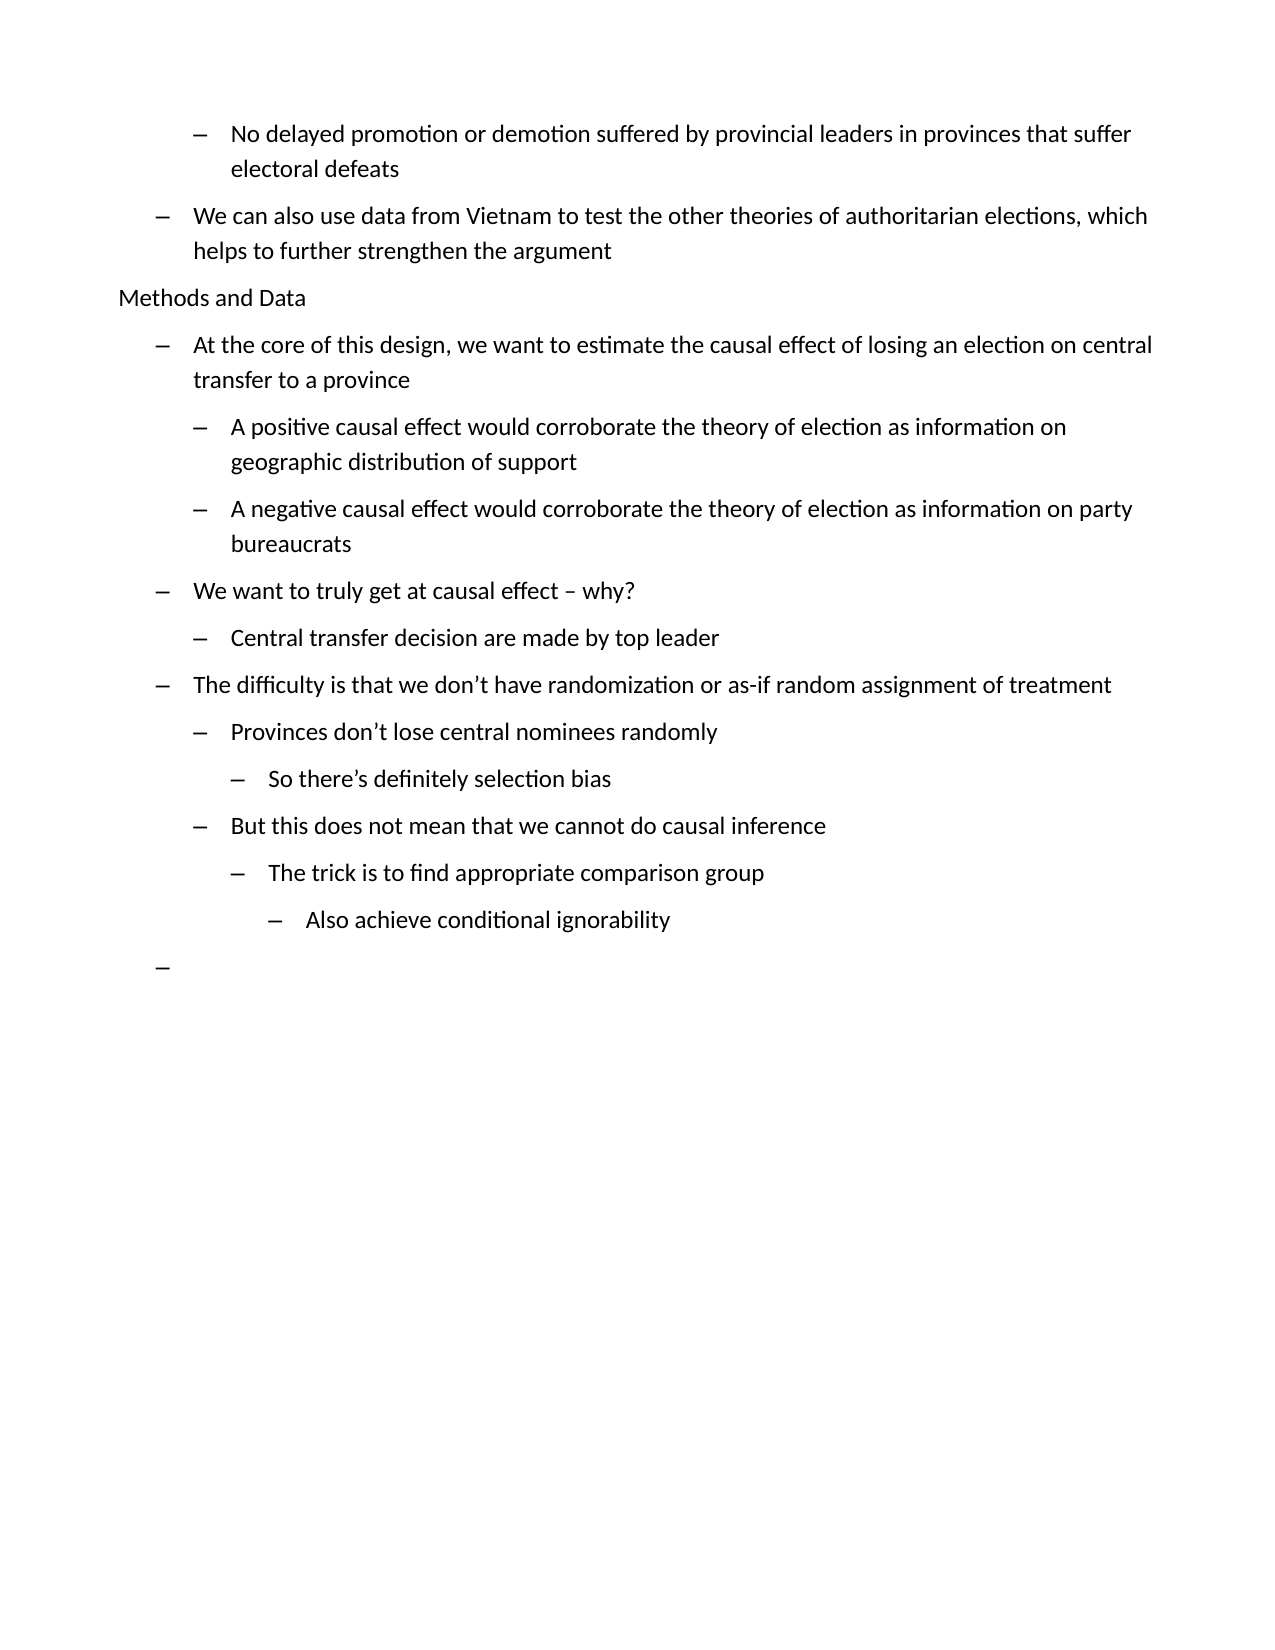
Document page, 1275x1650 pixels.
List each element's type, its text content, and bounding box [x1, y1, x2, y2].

list But this does not mean that we cannot do causal inference [193, 810, 1157, 840]
list At the core of this design, we want to estimate the causal effect of losing an election on central transfer to a province [156, 329, 1157, 394]
text Methods and Data [118, 282, 1157, 313]
list The difficulty is that we don’t have randomization or as-if random assignment of treatment [156, 669, 1157, 699]
list We can also use data from Vietnam to test the other theories of authoritarian elections, which helps to further strengthen the argument [156, 200, 1157, 266]
list No delayed promotion or demotion suffered by provincial leaders in provinces that suffer electoral defeats [193, 118, 1157, 184]
list We want to truly get at causal effect – why? [156, 575, 1157, 606]
list Provinces don’t lose central nominees randomly [193, 716, 1157, 746]
list A negative causal effect would corroborate the theory of election as information on party bureaucrats [193, 493, 1157, 558]
list So there’s definitely selection bias [231, 763, 1157, 793]
list Central transfer decision are made by top leader [193, 622, 1157, 652]
list A positive causal effect would corroborate the theory of election as information on geographic distribution of support [193, 411, 1157, 477]
list The trick is to find appropriate comparison group [231, 857, 1157, 887]
list Also achieve conditional ignorability [268, 904, 1157, 934]
